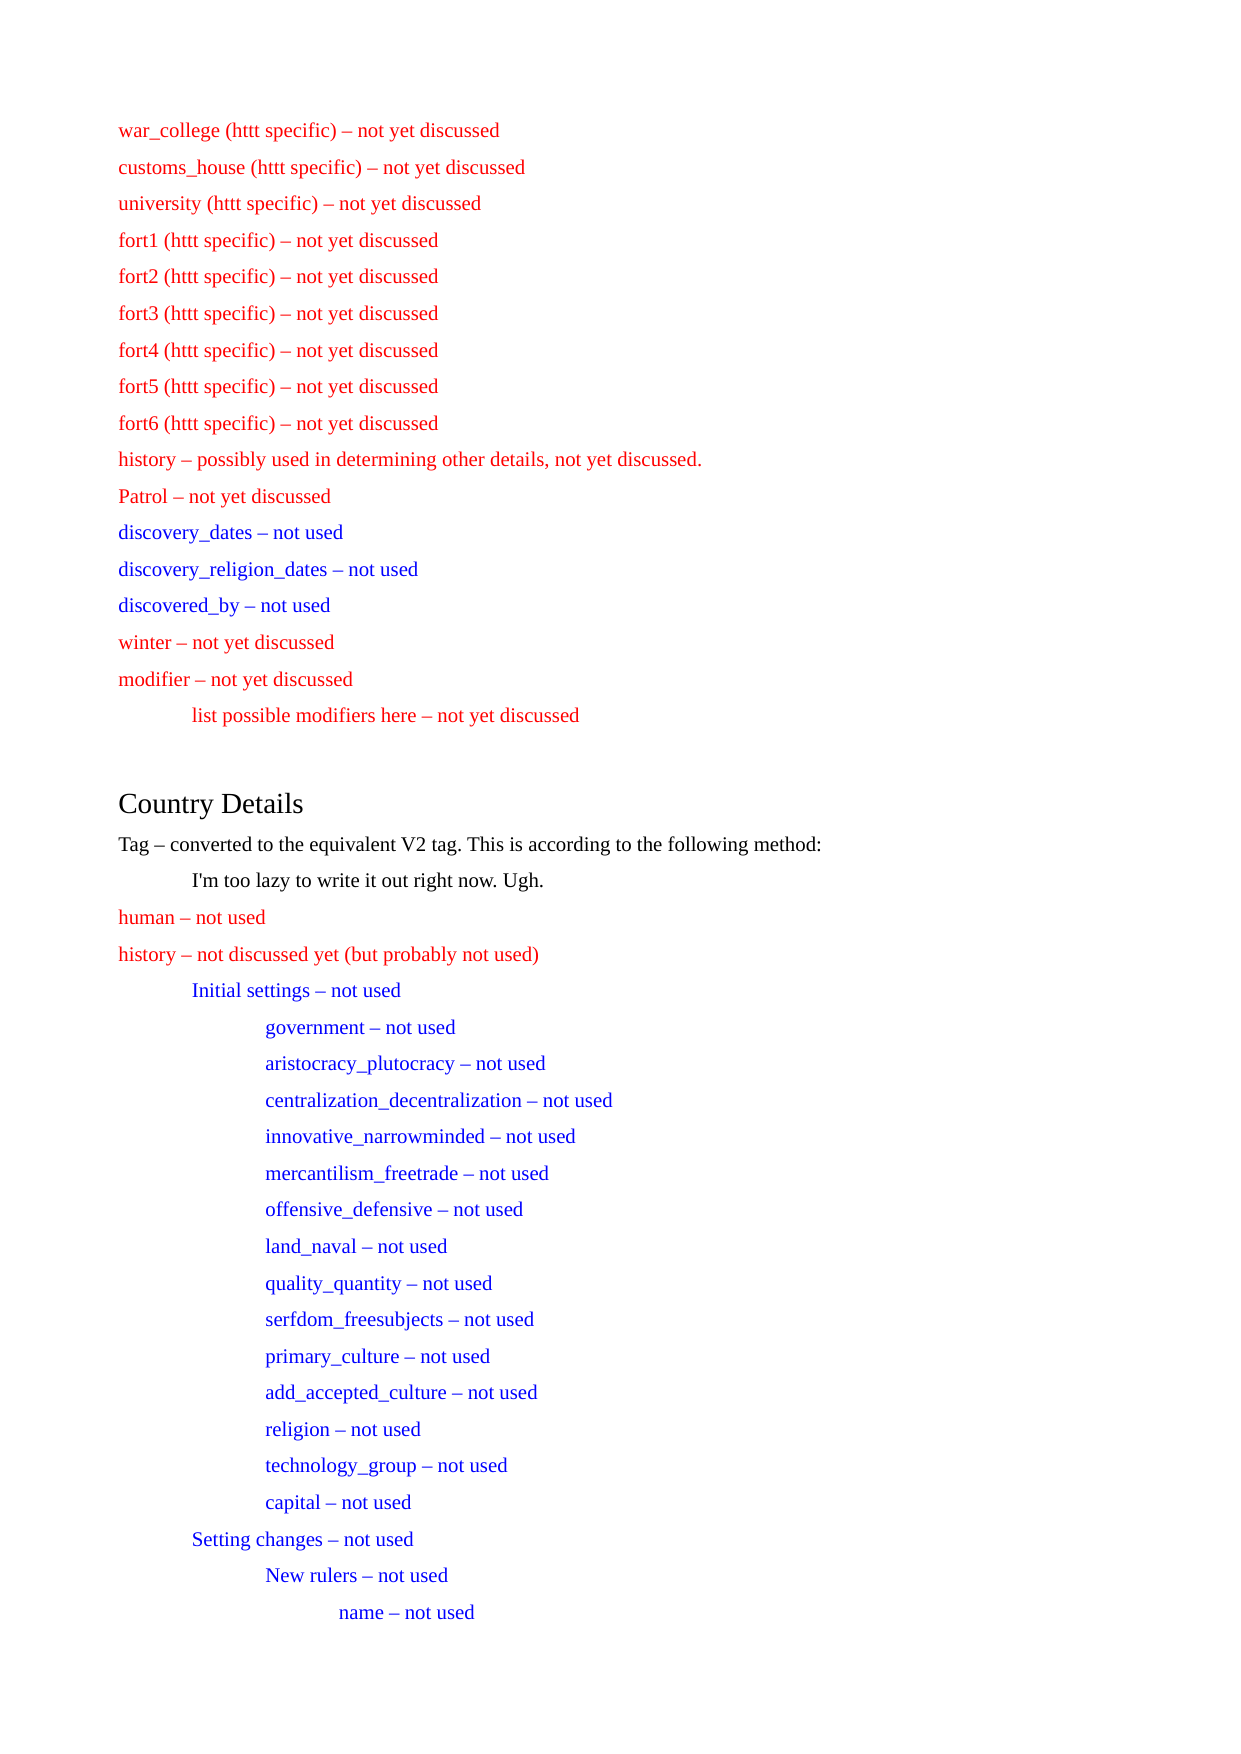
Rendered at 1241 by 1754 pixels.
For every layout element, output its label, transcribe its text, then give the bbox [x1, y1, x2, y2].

text Country Details [118, 786, 1122, 819]
text discovered_by – not used [118, 593, 1122, 617]
text add_accepted_culture – not used [118, 1380, 1122, 1404]
text Setting changes – not used [118, 1526, 1122, 1551]
text land_naval – not used [118, 1234, 1122, 1258]
text I'm too lazy to write it out right now. Ugh. [118, 868, 1122, 892]
text capital – not used [118, 1490, 1122, 1514]
text fort2 (httt specific) – not yet discussed [118, 264, 1122, 288]
text New rulers – not used [118, 1563, 1122, 1587]
text innovative_narrowminded – not used [118, 1124, 1122, 1148]
text government – not used [118, 1014, 1122, 1039]
text winter – not yet discussed [118, 630, 1122, 654]
text list possible modifiers here – not yet discussed [118, 703, 1122, 727]
text fort6 (httt specific) – not yet discussed [118, 411, 1122, 435]
text mercantilism_freetrade – not used [118, 1161, 1122, 1185]
text history – not discussed yet (but probably not used) [118, 941, 1122, 966]
text Patrol – not yet discussed [118, 484, 1122, 508]
text human – not used [118, 905, 1122, 929]
text name – not used [118, 1599, 1122, 1624]
text war_college (httt specific) – not yet discussed [118, 118, 1122, 142]
text university (httt specific) – not yet discussed [118, 191, 1122, 215]
text fort4 (httt specific) – not yet discussed [118, 337, 1122, 362]
text aristocracy_plutocracy – not used [118, 1051, 1122, 1075]
text Initial settings – not used [118, 978, 1122, 1002]
text Tag – converted to the equivalent V2 tag. This is according to the following method: [118, 832, 1122, 856]
text fort3 (httt specific) – not yet discussed [118, 301, 1122, 325]
text religion – not used [118, 1417, 1122, 1441]
text history – possibly used in determining other details, not yet discussed. [118, 447, 1122, 471]
text quality_quantity – not used [118, 1271, 1122, 1294]
text customs_house (httt specific) – not yet discussed [118, 155, 1122, 179]
text discovery_religion_dates – not used [118, 557, 1122, 581]
text fort5 (httt specific) – not yet discussed [118, 374, 1122, 398]
text centralization_decentralization – not used [118, 1088, 1122, 1112]
text discovery_dates – not used [118, 520, 1122, 544]
text fort1 (httt specific) – not yet discussed [118, 228, 1122, 252]
text primary_culture – not used [118, 1344, 1122, 1368]
text serfdom_freesubjects – not used [118, 1307, 1122, 1331]
text modifier – not yet discussed [118, 667, 1122, 691]
text offensive_defensive – not used [118, 1197, 1122, 1221]
text technology_group – not used [118, 1453, 1122, 1477]
